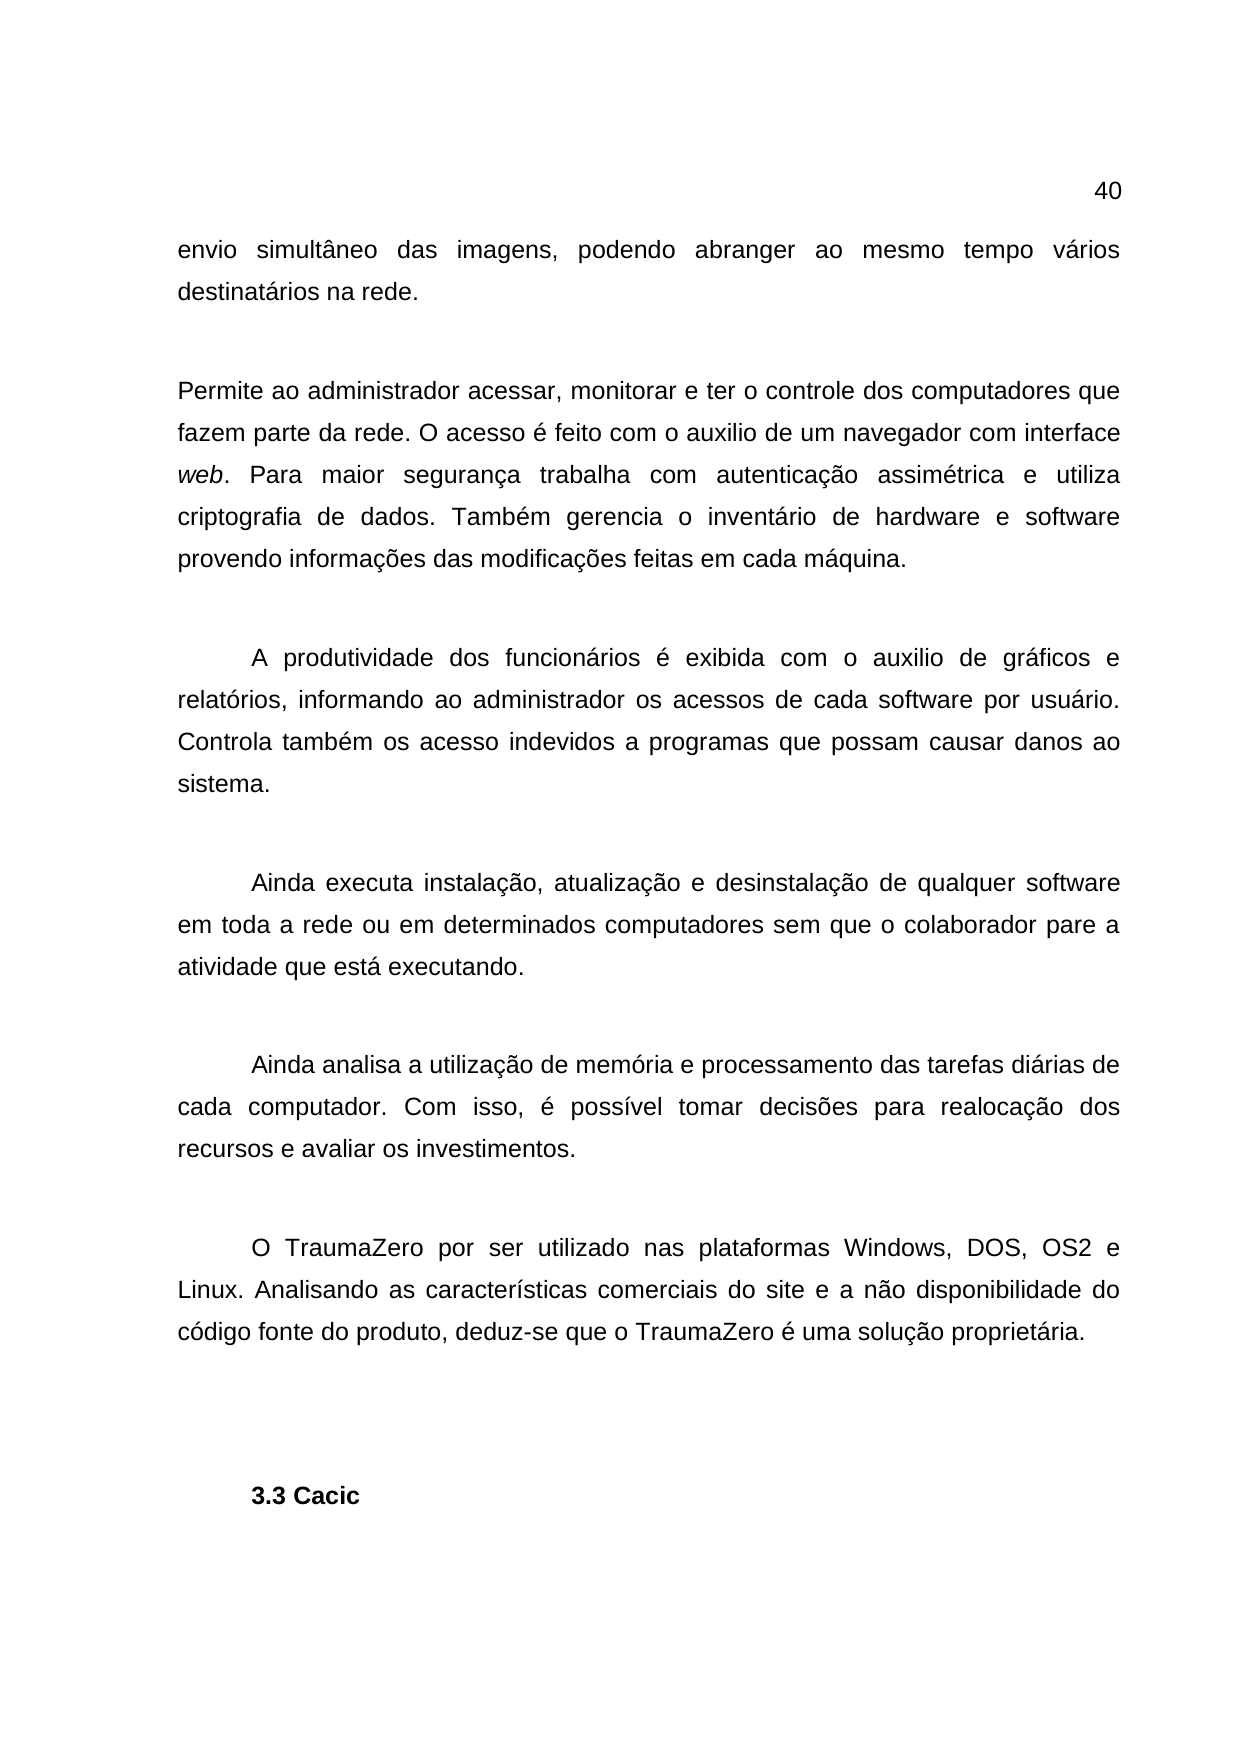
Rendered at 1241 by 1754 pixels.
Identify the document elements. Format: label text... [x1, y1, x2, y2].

text A produtividade dos funcionários é exibida com o auxilio de gráficos e relatórios, informando ao administrador os acessos de cada software por usuário. Controla também os acesso indevidos a programas que possam causar danos ao sistema. [177, 644, 1122, 798]
subtitle Cacic [251, 1482, 1122, 1510]
text O TraumaZero por ser utilizado nas plataformas Windows, DOS, OS2 e Linux. Analisando as características comerciais do site e a não disponibilidade do código fonte do produto, deduz-se que o TraumaZero é uma solução proprietária. [177, 1234, 1122, 1346]
text envio simultâneo das imagens, podendo abranger ao mesmo tempo vários destinatários na rede. [177, 236, 1122, 306]
text Ainda analisa a utilização de memória e processamento das tarefas diárias de cada computador. Com isso, é possível tomar decisões para realocação dos recursos e avaliar os investimentos. [177, 1051, 1122, 1163]
text Permite ao administrador acessar, monitorar e ter o controle dos computadores que fazem parte da rede. O acesso é feito com o auxilio de um navegador com interface web. Para maior segurança trabalha com autenticação assimétrica e utiliza criptografia de dados. Também gerencia o inventário de hardware e software provendo informações das modificações feitas em cada máquina. [177, 377, 1122, 573]
text Ainda executa instalação, atualização e desinstalação de qualquer software em toda a rede ou em determinados computadores sem que o colaborador pare a atividade que está executando. [177, 868, 1122, 981]
